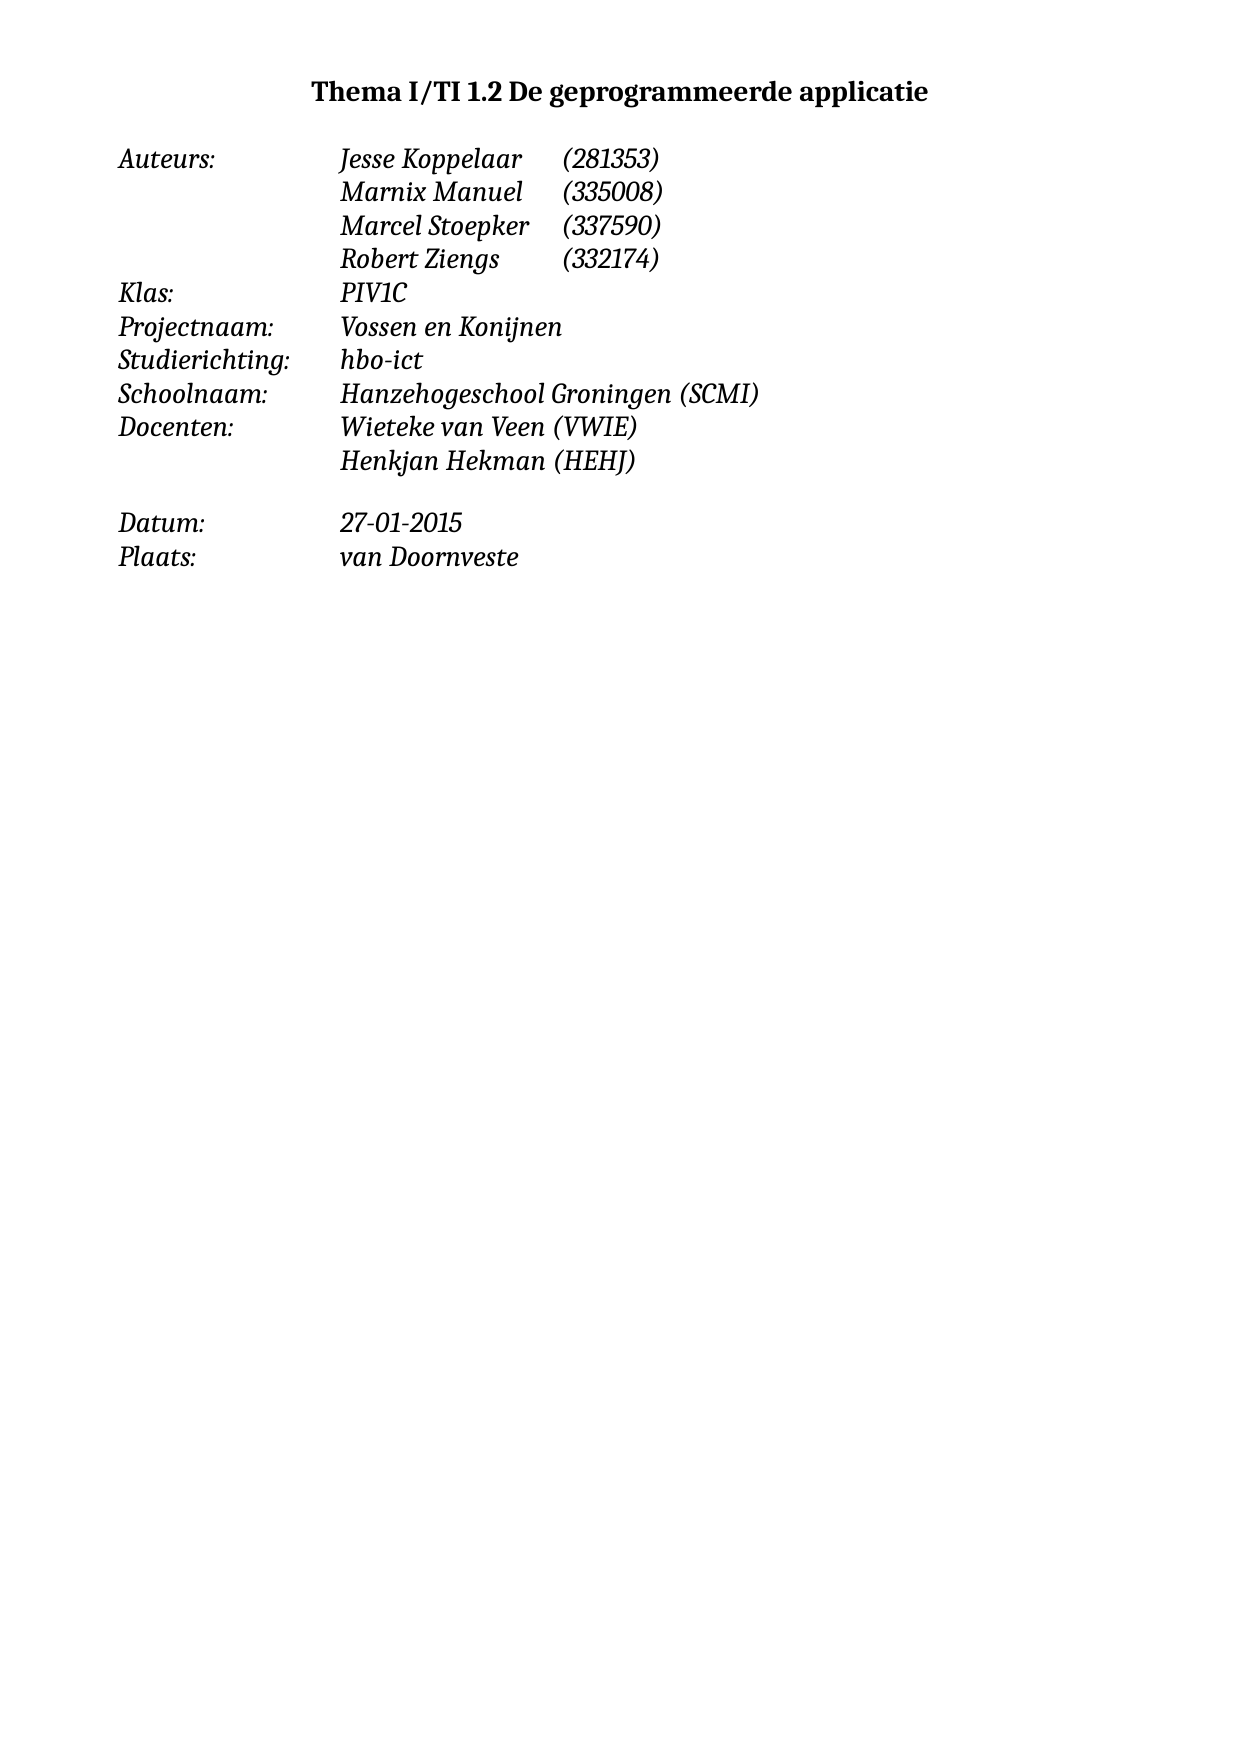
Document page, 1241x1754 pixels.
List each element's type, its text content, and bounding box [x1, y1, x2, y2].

text Datum: 27-01-2015 [118, 506, 1122, 540]
text Docenten: Wieteke van Veen (VWIE) [118, 410, 1122, 444]
text Henkjan Hekman (HEHJ) [192, 444, 1122, 477]
text Studierichting: hbo-ict [118, 343, 1122, 377]
text Thema I/TI 1.2 De geprogrammeerde applicatie [118, 75, 1122, 108]
text Robert Ziengs (332174) [192, 243, 1122, 276]
text Plaats: van Doornveste [118, 540, 1122, 573]
text Schoolnaam: Hanzehogeschool Groningen (SCMI) [118, 377, 1122, 410]
text Klas: PIV1C [118, 276, 1122, 310]
text Projectnaam: Vossen en Konijnen [118, 310, 1122, 343]
text Marnix Manuel (335008) [192, 176, 1122, 209]
text Auteurs: Jesse Koppelaar (281353) [118, 142, 1122, 176]
text Marcel Stoepker (337590) [192, 209, 1122, 243]
